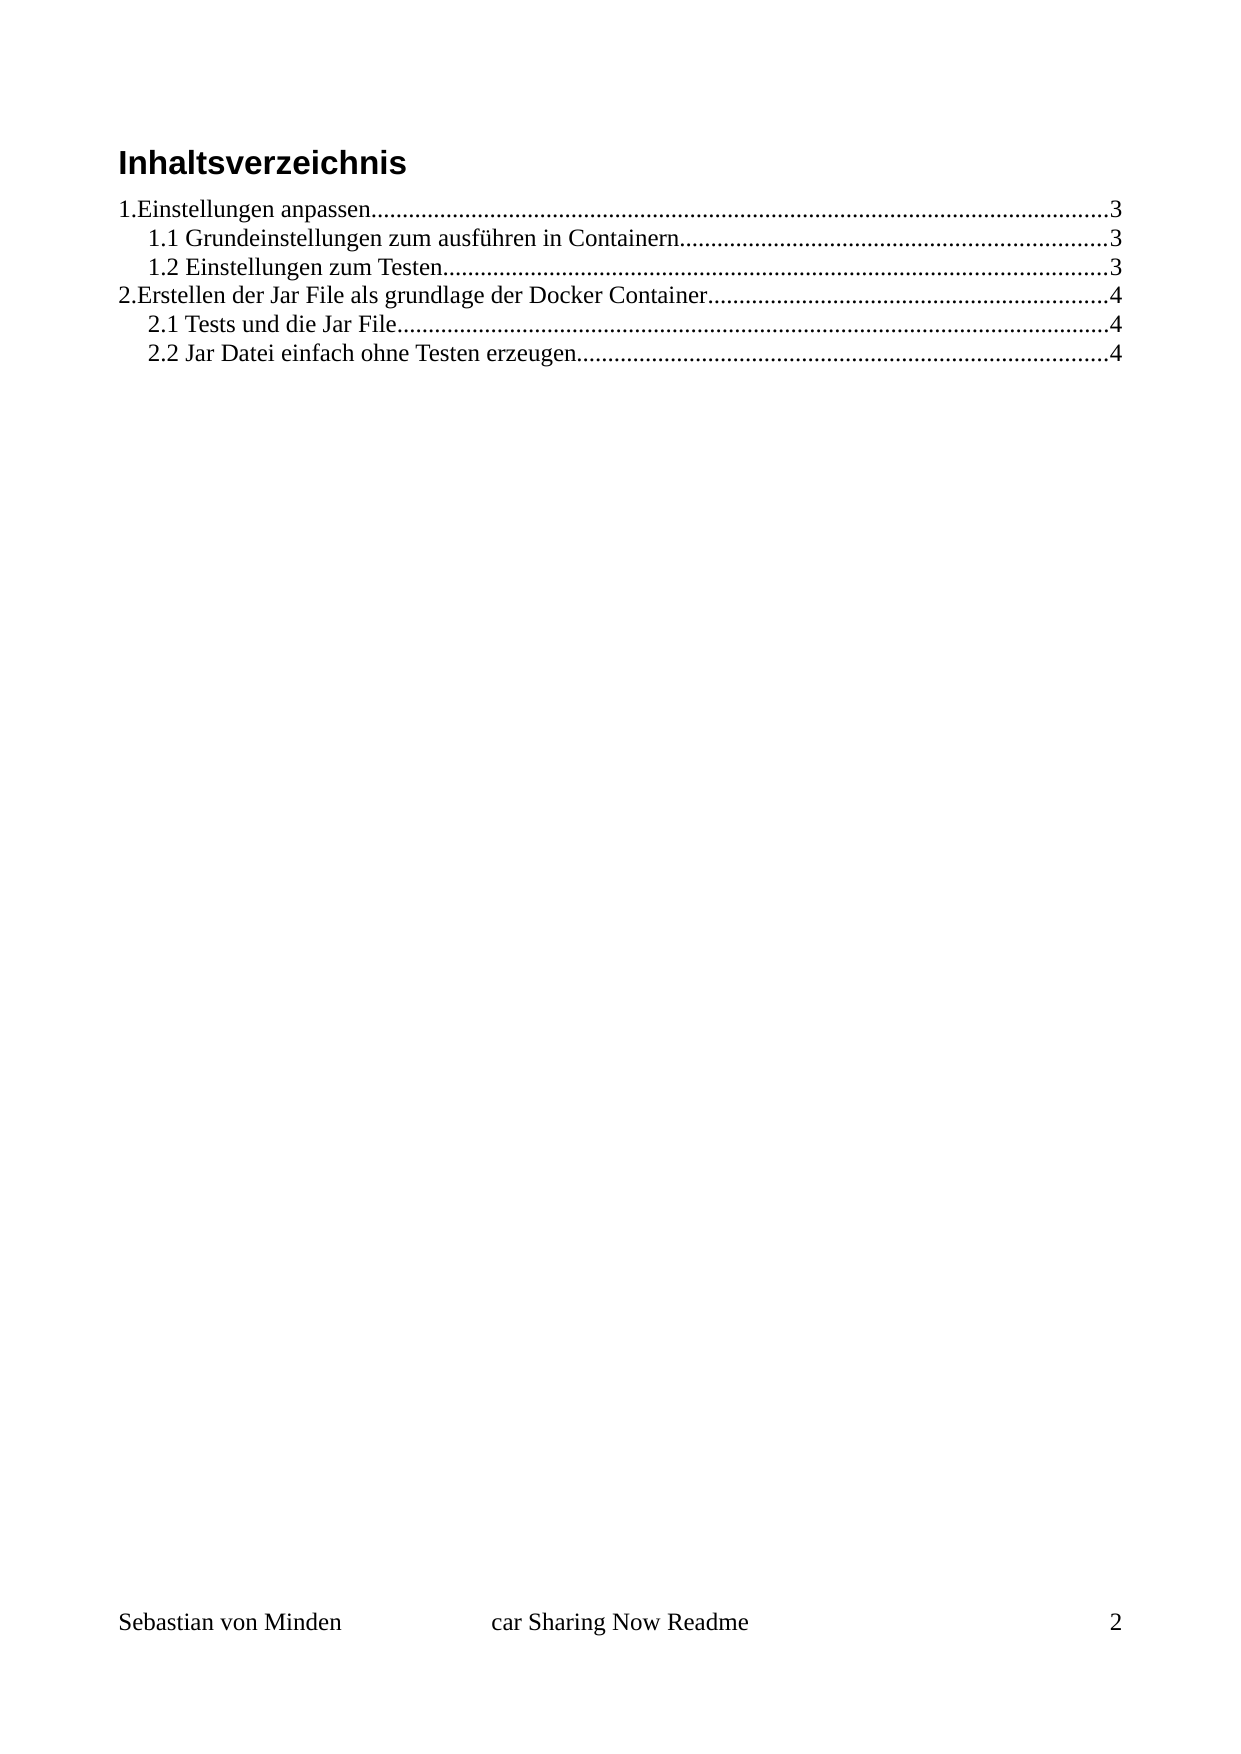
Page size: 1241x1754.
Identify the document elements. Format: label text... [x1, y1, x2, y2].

text 2.Erstellen der Jar File als grundlage der Docker Container 4 [118, 280, 1122, 309]
subtitle Inhaltsverzeichnis [118, 143, 1122, 182]
text 1.Einstellungen anpassen 3 [118, 194, 1122, 223]
text 2.2 Jar Datei einfach ohne Testen erzeugen 4 [148, 338, 1122, 367]
text 1.2 Einstellungen zum Testen 3 [148, 252, 1122, 280]
text 2.1 Tests und die Jar File 4 [148, 309, 1122, 338]
text 1.1 Grundeinstellungen zum ausführen in Containern 3 [148, 223, 1122, 252]
